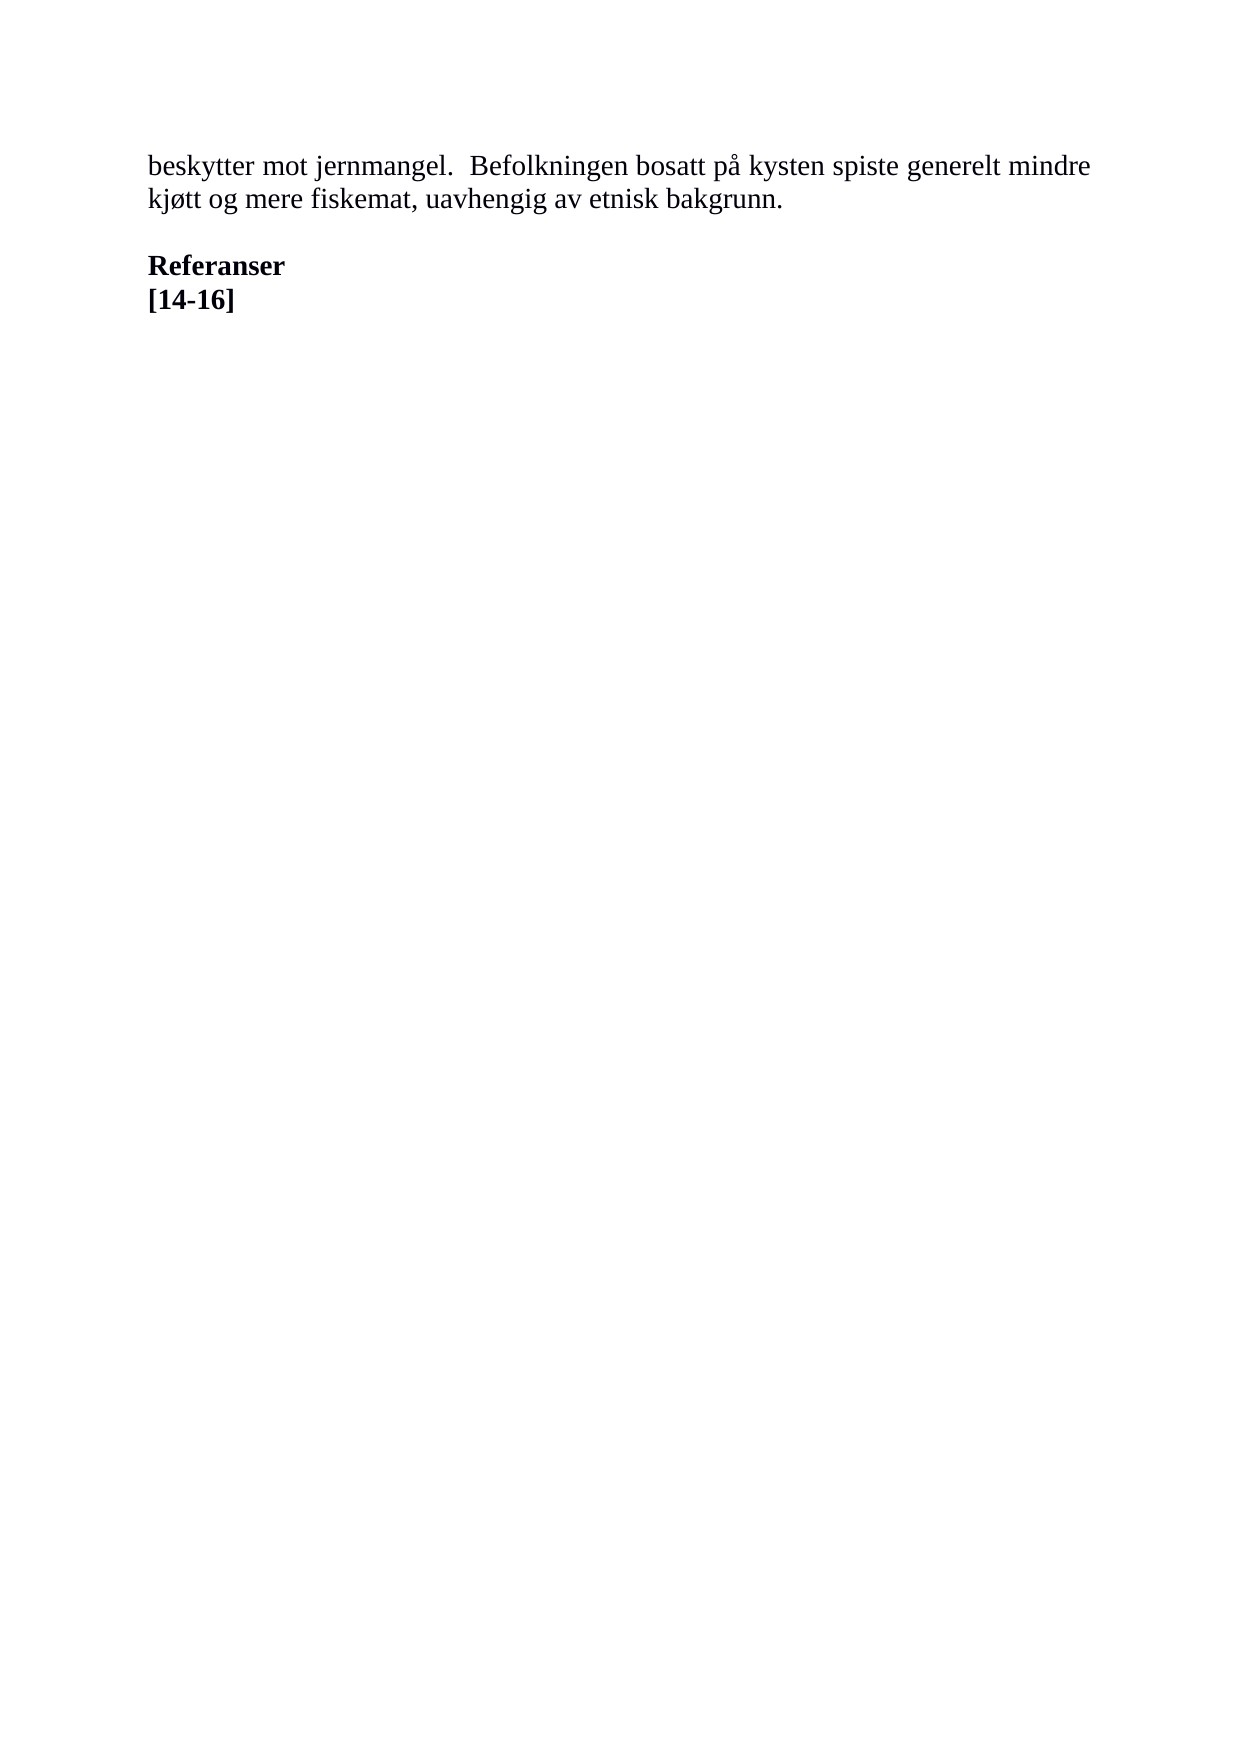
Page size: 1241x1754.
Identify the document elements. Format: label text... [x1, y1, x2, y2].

text beskytter mot jernmangel. Befolkningen bosatt på kysten spiste generelt mindre kjøtt og mere fiskemat, uavhengig av etnisk bakgrunn. [148, 148, 1093, 215]
subtitle Referanser [148, 248, 1093, 282]
subtitle [14-16] [148, 282, 1093, 315]
